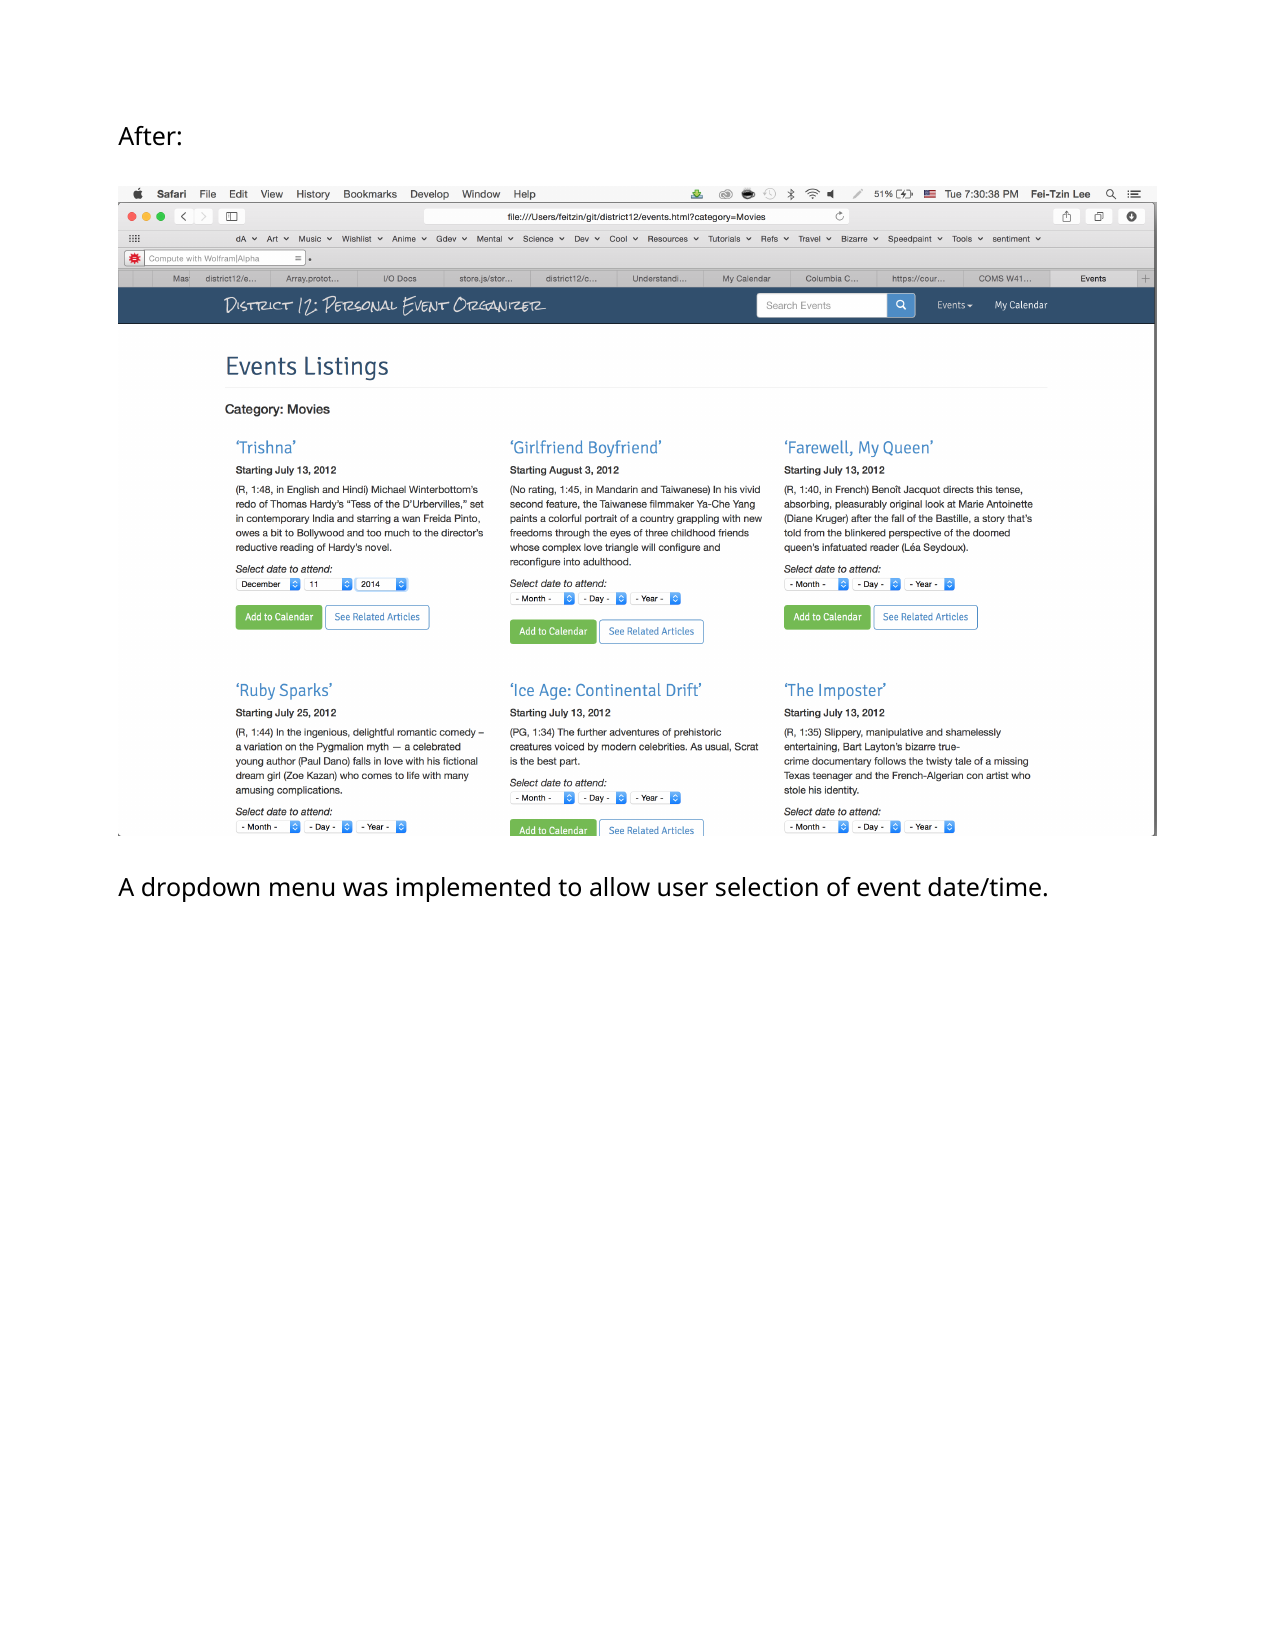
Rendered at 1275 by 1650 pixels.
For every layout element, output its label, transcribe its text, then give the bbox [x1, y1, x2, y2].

picture [118, 186, 1157, 836]
text A dropdown menu was implemented to allow user selection of event date/time. [118, 869, 1157, 903]
text After: [118, 118, 1157, 152]
